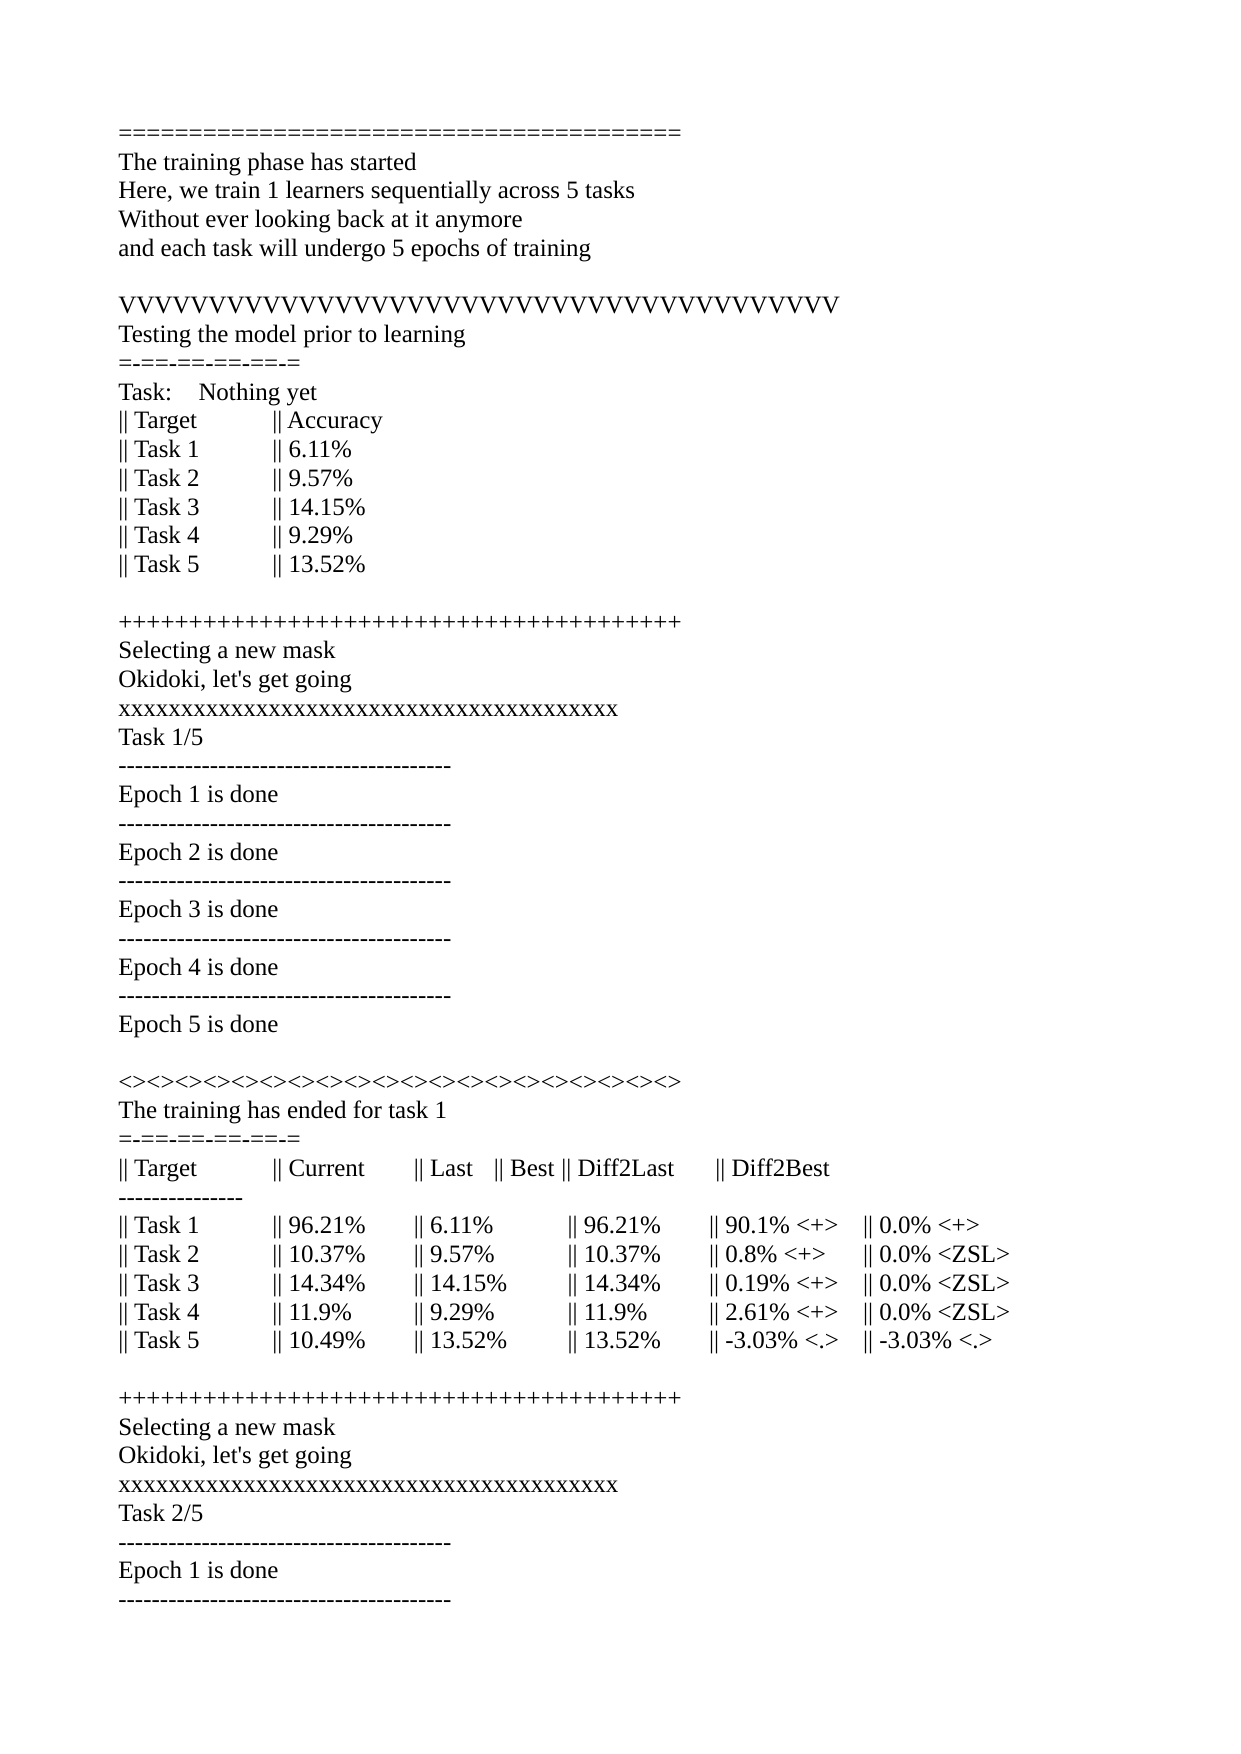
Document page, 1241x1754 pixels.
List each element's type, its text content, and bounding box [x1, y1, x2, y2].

text || Target || Accuracy [118, 406, 1122, 434]
text || Task 3 || 14.34% || 14.15% || 14.34% || 0.19% <+> || 0.0% <ZSL> [118, 1268, 1122, 1297]
text ---------------------------------------- [118, 923, 1122, 952]
text The training has ended for task 1 [118, 1096, 1122, 1124]
text Epoch 5 is done [118, 1009, 1122, 1038]
text The training phase has started [118, 147, 1122, 176]
text || Target || Current || Last || Best || Diff2Last || Diff2Best [118, 1153, 1122, 1182]
text =-==-==-==-==-= [118, 1124, 1122, 1153]
text Without ever looking back at it anymore [118, 204, 1122, 233]
text Task 2/5 [118, 1498, 1122, 1527]
text ---------------------------------------- [118, 1527, 1122, 1556]
text ---------------------------------------- [118, 866, 1122, 894]
text Epoch 1 is done [118, 1556, 1122, 1584]
text xxxxxxxxxxxxxxxxxxxxxxxxxxxxxxxxxxxxxxxx [118, 1469, 1122, 1498]
text || Task 4 || 11.9% || 9.29% || 11.9% || 2.61% <+> || 0.0% <ZSL> [118, 1297, 1122, 1326]
text ++++++++++++++++++++++++++++++++++++++++ [118, 607, 1122, 636]
text || Task 3 || 14.15% [118, 492, 1122, 521]
text || Task 5 || 13.52% [118, 549, 1122, 578]
text Selecting a new mask [118, 636, 1122, 664]
text Selecting a new mask [118, 1412, 1122, 1441]
text Here, we train 1 learners sequentially across 5 tasks [118, 176, 1122, 204]
text ---------------------------------------- [118, 981, 1122, 1009]
text Epoch 2 is done [118, 837, 1122, 866]
text || Task 4 || 9.29% [118, 521, 1122, 549]
text --------------- [118, 1182, 1122, 1211]
text and each task will undergo 5 epochs of training [118, 233, 1122, 262]
text Testing the model prior to learning [118, 319, 1122, 348]
text ---------------------------------------- [118, 751, 1122, 779]
text VVVVVVVVVVVVVVVVVVVVVVVVVVVVVVVVVVVVVVVV [118, 291, 1122, 319]
text =-==-==-==-==-= [118, 348, 1122, 377]
text xxxxxxxxxxxxxxxxxxxxxxxxxxxxxxxxxxxxxxxx [118, 693, 1122, 722]
text ---------------------------------------- [118, 1584, 1122, 1613]
text || Task 2 || 9.57% [118, 463, 1122, 492]
text ---------------------------------------- [118, 808, 1122, 837]
text || Task 1 || 6.11% [118, 434, 1122, 463]
text || Task 2 || 10.37% || 9.57% || 10.37% || 0.8% <+> || 0.0% <ZSL> [118, 1239, 1122, 1268]
text Task: Nothing yet [118, 377, 1122, 406]
text Epoch 3 is done [118, 894, 1122, 923]
text Epoch 4 is done [118, 952, 1122, 981]
text Epoch 1 is done [118, 779, 1122, 808]
text ======================================== [118, 118, 1122, 147]
text ++++++++++++++++++++++++++++++++++++++++ [118, 1383, 1122, 1412]
text || Task 1 || 96.21% || 6.11% || 96.21% || 90.1% <+> || 0.0% <+> [118, 1211, 1122, 1239]
text Okidoki, let's get going [118, 1441, 1122, 1469]
text <><><><><><><><><><><><><><><><><><><><> [118, 1067, 1122, 1096]
text Task 1/5 [118, 722, 1122, 751]
text Okidoki, let's get going [118, 664, 1122, 693]
text || Task 5 || 10.49% || 13.52% || 13.52% || -3.03% <.> || -3.03% <.> [118, 1326, 1122, 1354]
